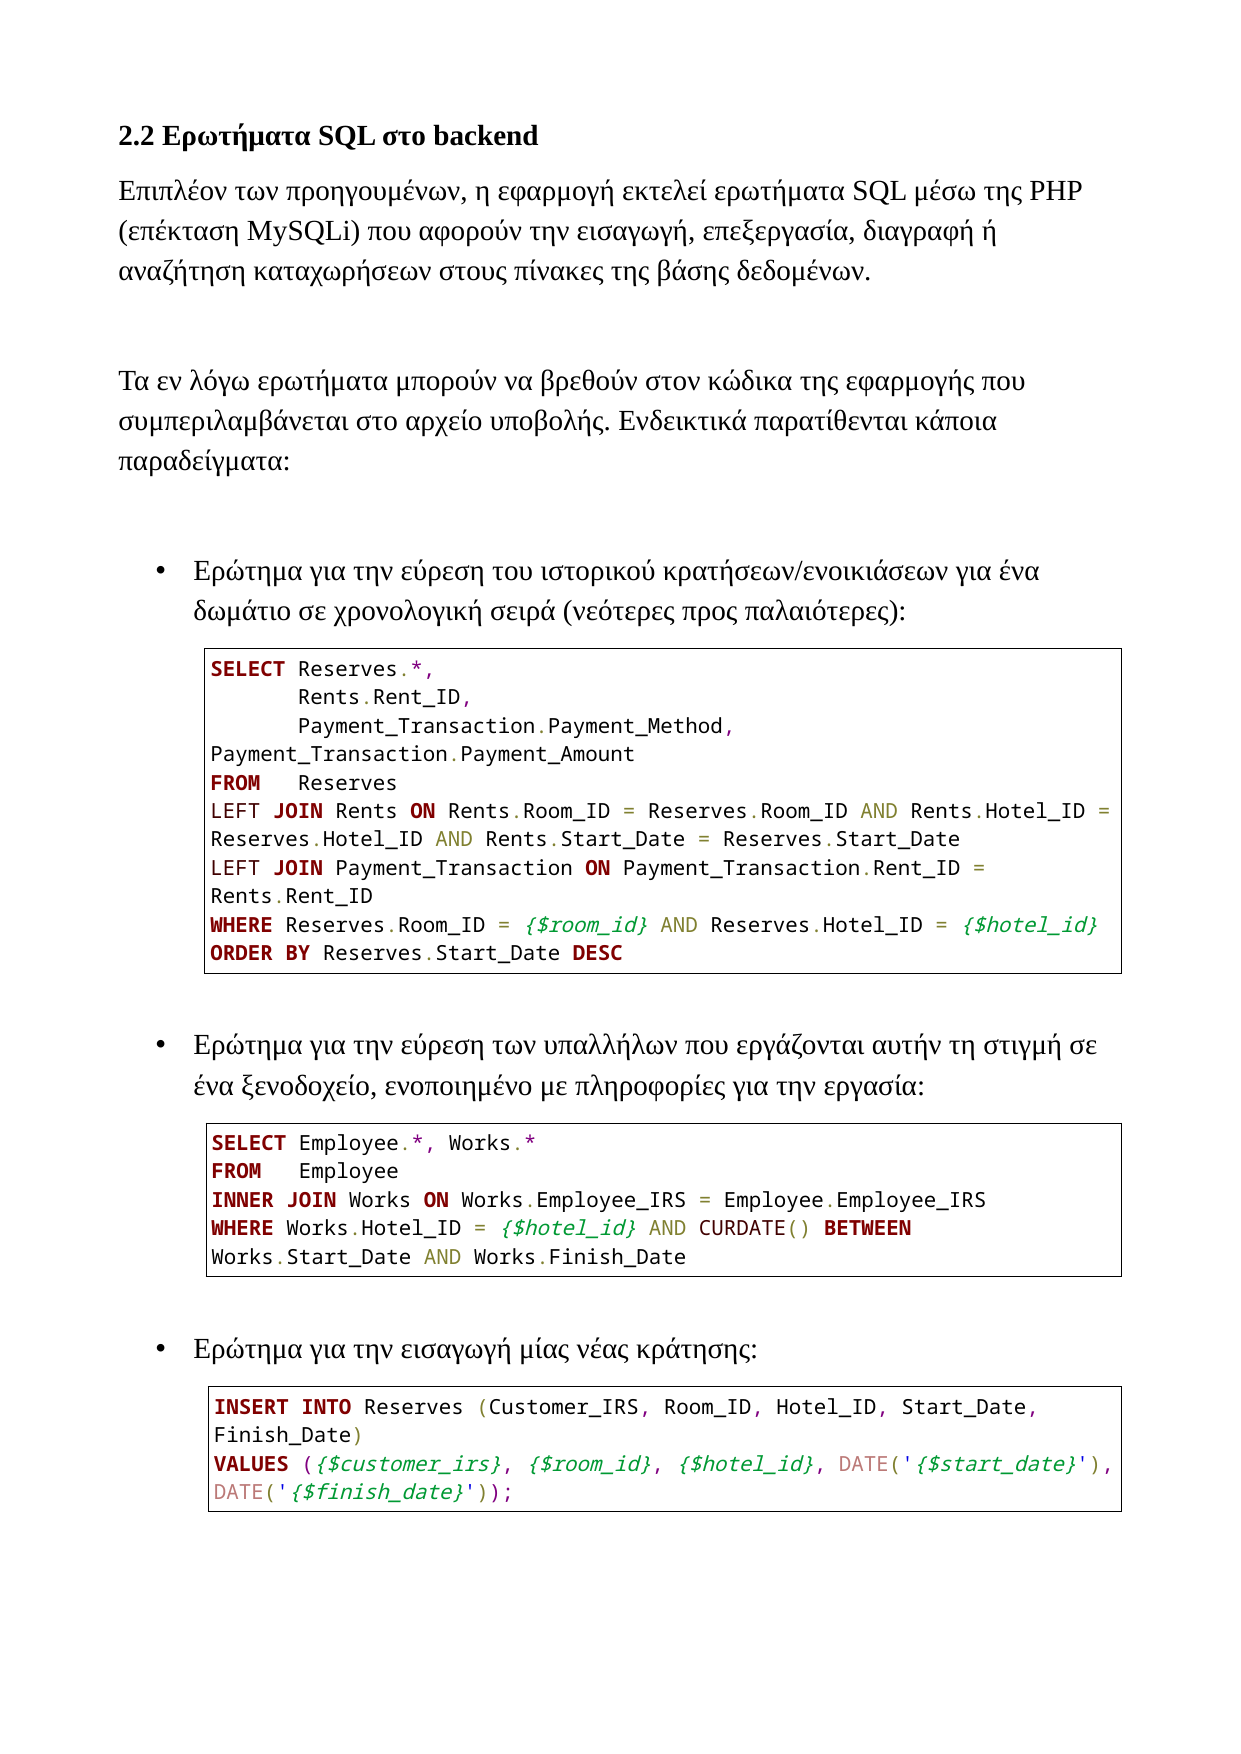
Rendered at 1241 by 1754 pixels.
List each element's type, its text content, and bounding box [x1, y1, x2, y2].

list Ερώτημα για την εισαγωγή μίας νέας κράτησης: [156, 1331, 1122, 1365]
list Ερώτημα για την εύρεση των υπαλλήλων που εργάζονται αυτήν τη στιγμή σε ένα ξενοδοχείο, ενοποιημένο με πληροφορίες για την εργασία: [156, 1027, 1122, 1101]
table_header INSERT INTO Reserves (Customer_IRS, Room_ID, Hotel_ID, Start_Date, Finish_Date) VALUES ({$customer_irs}, {$room_id}, {$hotel_id}, DATE('{$start_date}'), DATE('{$finish_date}')); [209, 1387, 1121, 1511]
table_header SELECT Reserves.*, Rents.Rent_ID, Payment_Transaction.Payment_Method, Payment_Transaction.Payment_Amount FROM Reserves LEFT JOIN Rents ON Rents.Room_ID = Reserves.Room_ID AND Rents.Hotel_ID = Reserves.Hotel_ID AND Rents.Start_Date = Reserves.Start_Date LEFT JOIN Payment_Transaction ON Payment_Transaction.Rent_ID = Rents.Rent_ID WHERE Reserves.Room_ID = {$room_id} AND Reserves.Hotel_ID = {$hotel_id} ORDER BY Reserves.Start_Date DESC [205, 649, 1121, 972]
list Ερώτημα για την εύρεση του ιστορικού κρατήσεων/ενοικιάσεων για ένα δωμάτιο σε χρονολογική σειρά (νεότερες προς παλαιότερες): [156, 553, 1122, 627]
text 2.2 Ερωτήματα SQL στο backend [118, 118, 1122, 152]
text Επιπλέον των προηγουμένων, η εφαρμογή εκτελεί ερωτήματα SQL μέσω της PHP (επέκταση MySQLi) που αφορούν την εισαγωγή, επεξεργασία, διαγραφή ή αναζήτηση καταχωρήσεων στους πίνακες της βάσης δεδομένων. [118, 173, 1122, 287]
text Τα εν λόγω ερωτήματα μπορούν να βρεθούν στον κώδικα της εφαρμογής που συμπεριλαμβάνεται στο αρχείο υποβολής. Ενδεικτικά παρατίθενται κάποια παραδείγματα: [118, 363, 1122, 477]
table_header SELECT Employee.*, Works.* FROM Employee INNER JOIN Works ON Works.Employee_IRS = Employee.Employee_IRS WHERE Works.Hotel_ID = {$hotel_id} AND CURDATE() BETWEEN Works.Start_Date AND Works.Finish_Date [207, 1124, 1121, 1276]
